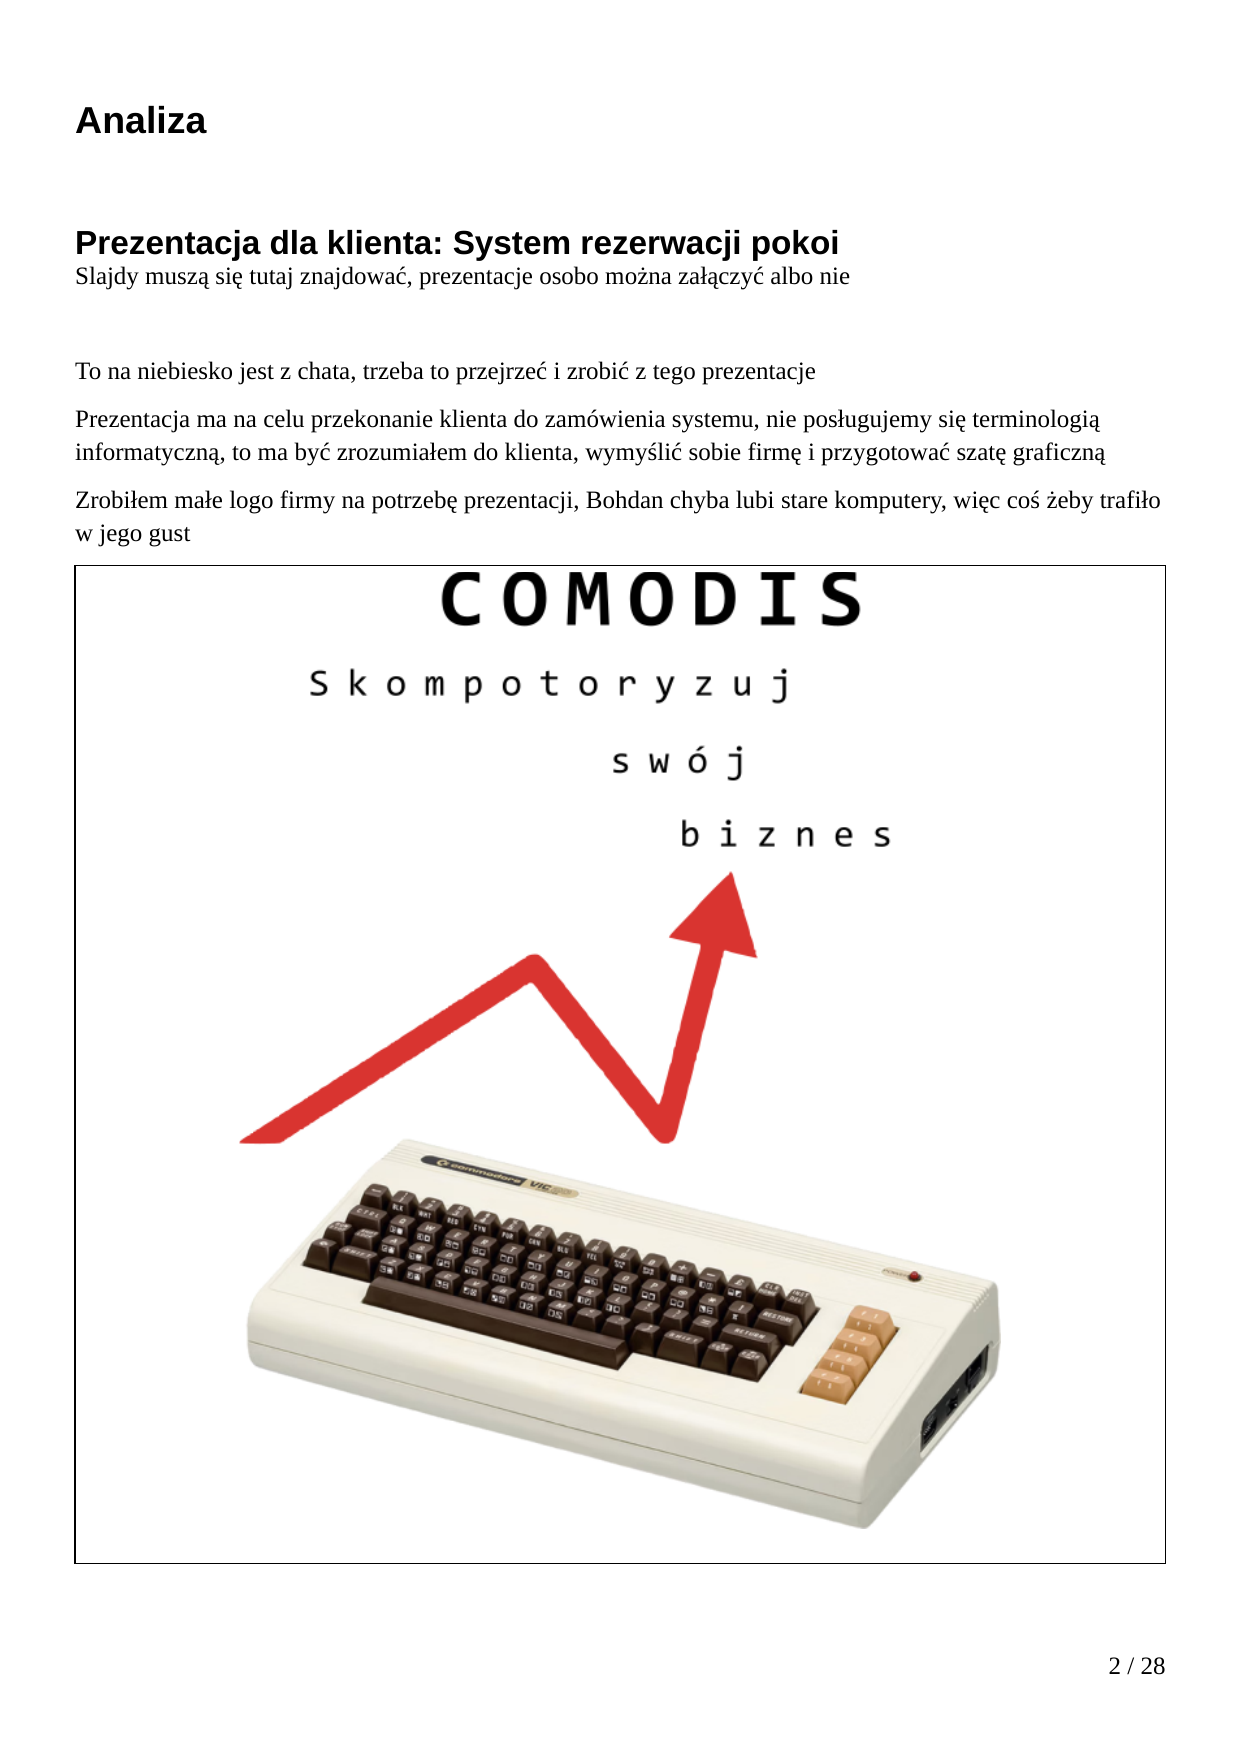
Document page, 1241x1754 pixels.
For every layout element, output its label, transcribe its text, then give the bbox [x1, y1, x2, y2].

text Zrobiłem małe logo firmy na potrzebę prezentacji, Bohdan chyba lubi stare komputery, więc coś żeby trafiło w jego gust [75, 485, 1165, 546]
subtitle Prezentacja dla klienta: System rezerwacji pokoi [75, 223, 1165, 261]
picture [239, 572, 1001, 1529]
table_header [76, 566, 1165, 1563]
text Prezentacja ma na celu przekonanie klienta do zamówienia systemu, nie posługujemy się terminologią informatyczną, to ma być zrozumiałem do klienta, wymyślić sobie firmę i przygotować szatę graficzną [75, 404, 1165, 466]
text Slajdy muszą się tutaj znajdować, prezentacje osobo można załączyć albo nie [75, 261, 1165, 290]
text To na niebiesko jest z chata, trzeba to przejrzeć i zrobić z tego prezentacje [75, 356, 1165, 385]
subtitle Analiza [75, 99, 1165, 142]
